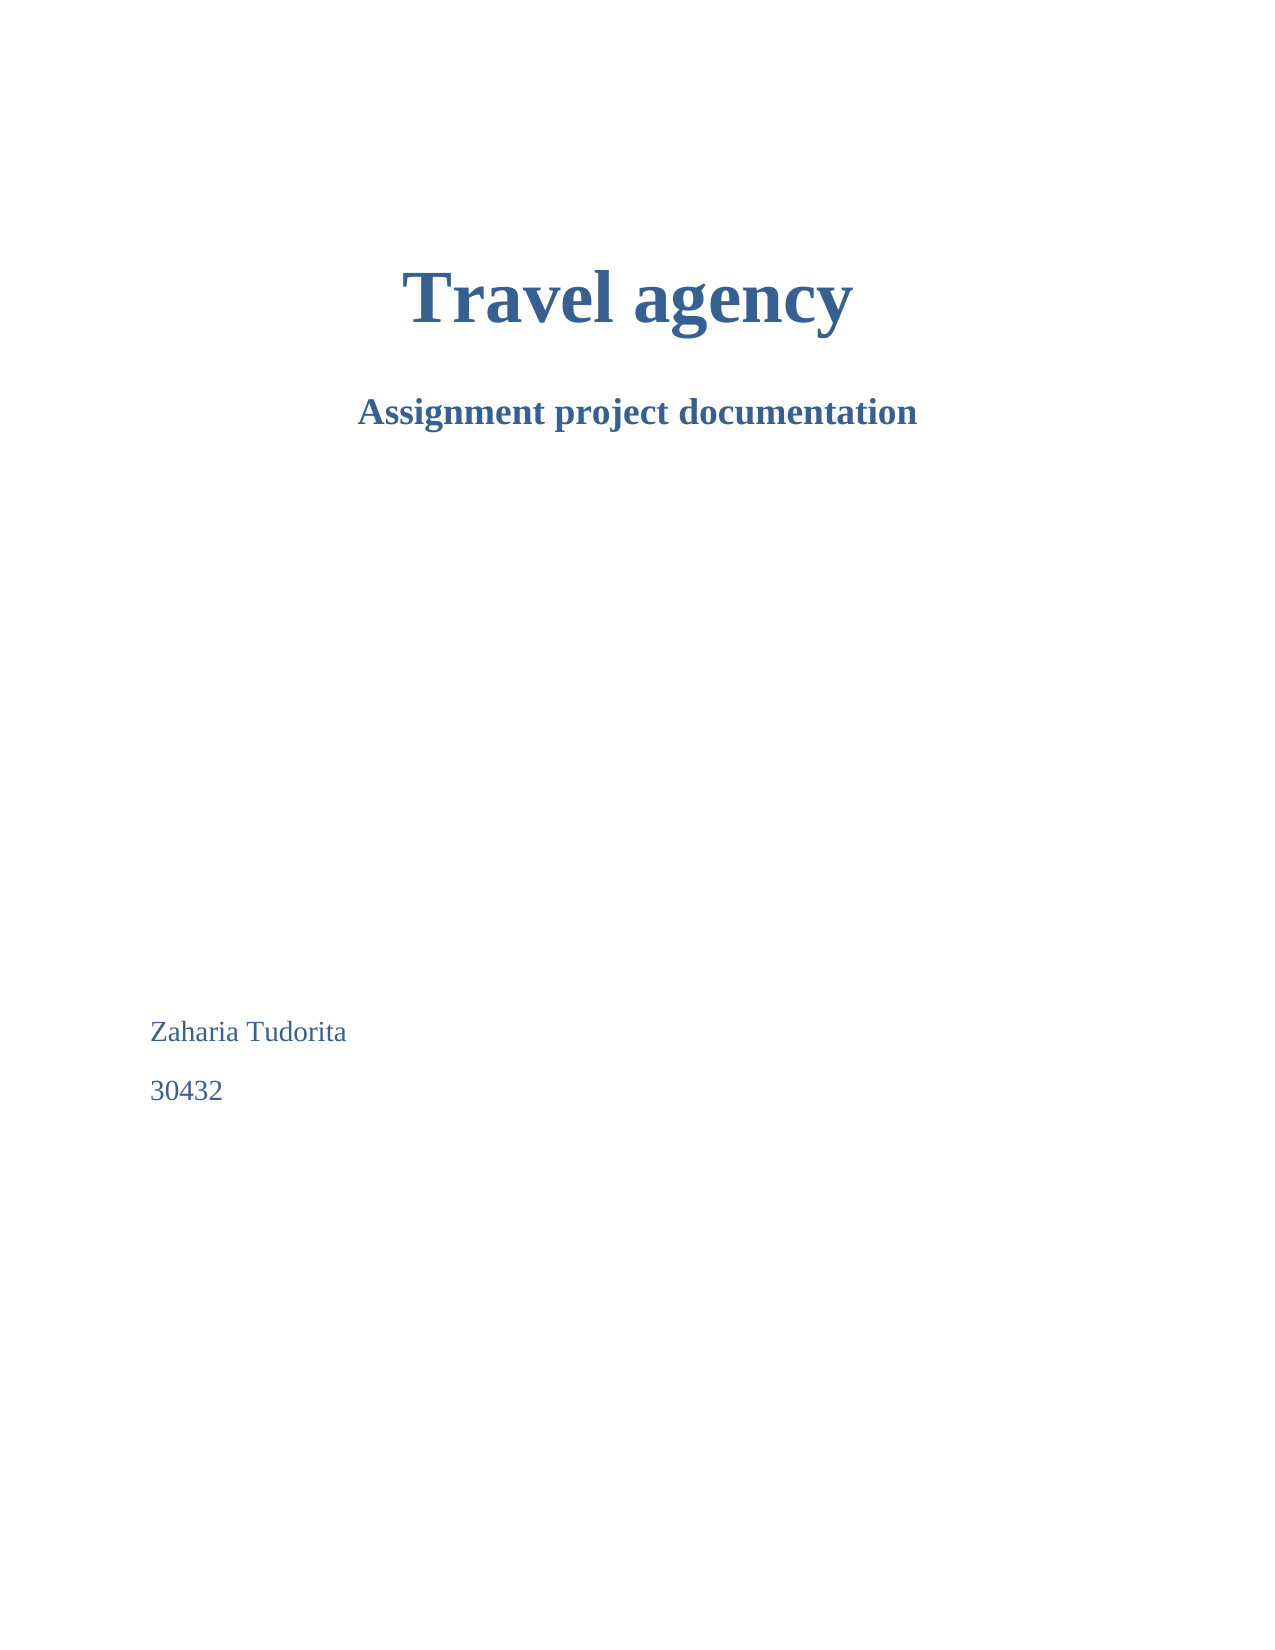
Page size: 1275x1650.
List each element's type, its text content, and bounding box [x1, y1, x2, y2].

text 30432 [150, 1073, 1125, 1107]
title Assignment project documentation [150, 389, 1125, 432]
text Zaharia Tudorita [150, 1014, 1125, 1047]
title Travel agency [150, 252, 1125, 338]
